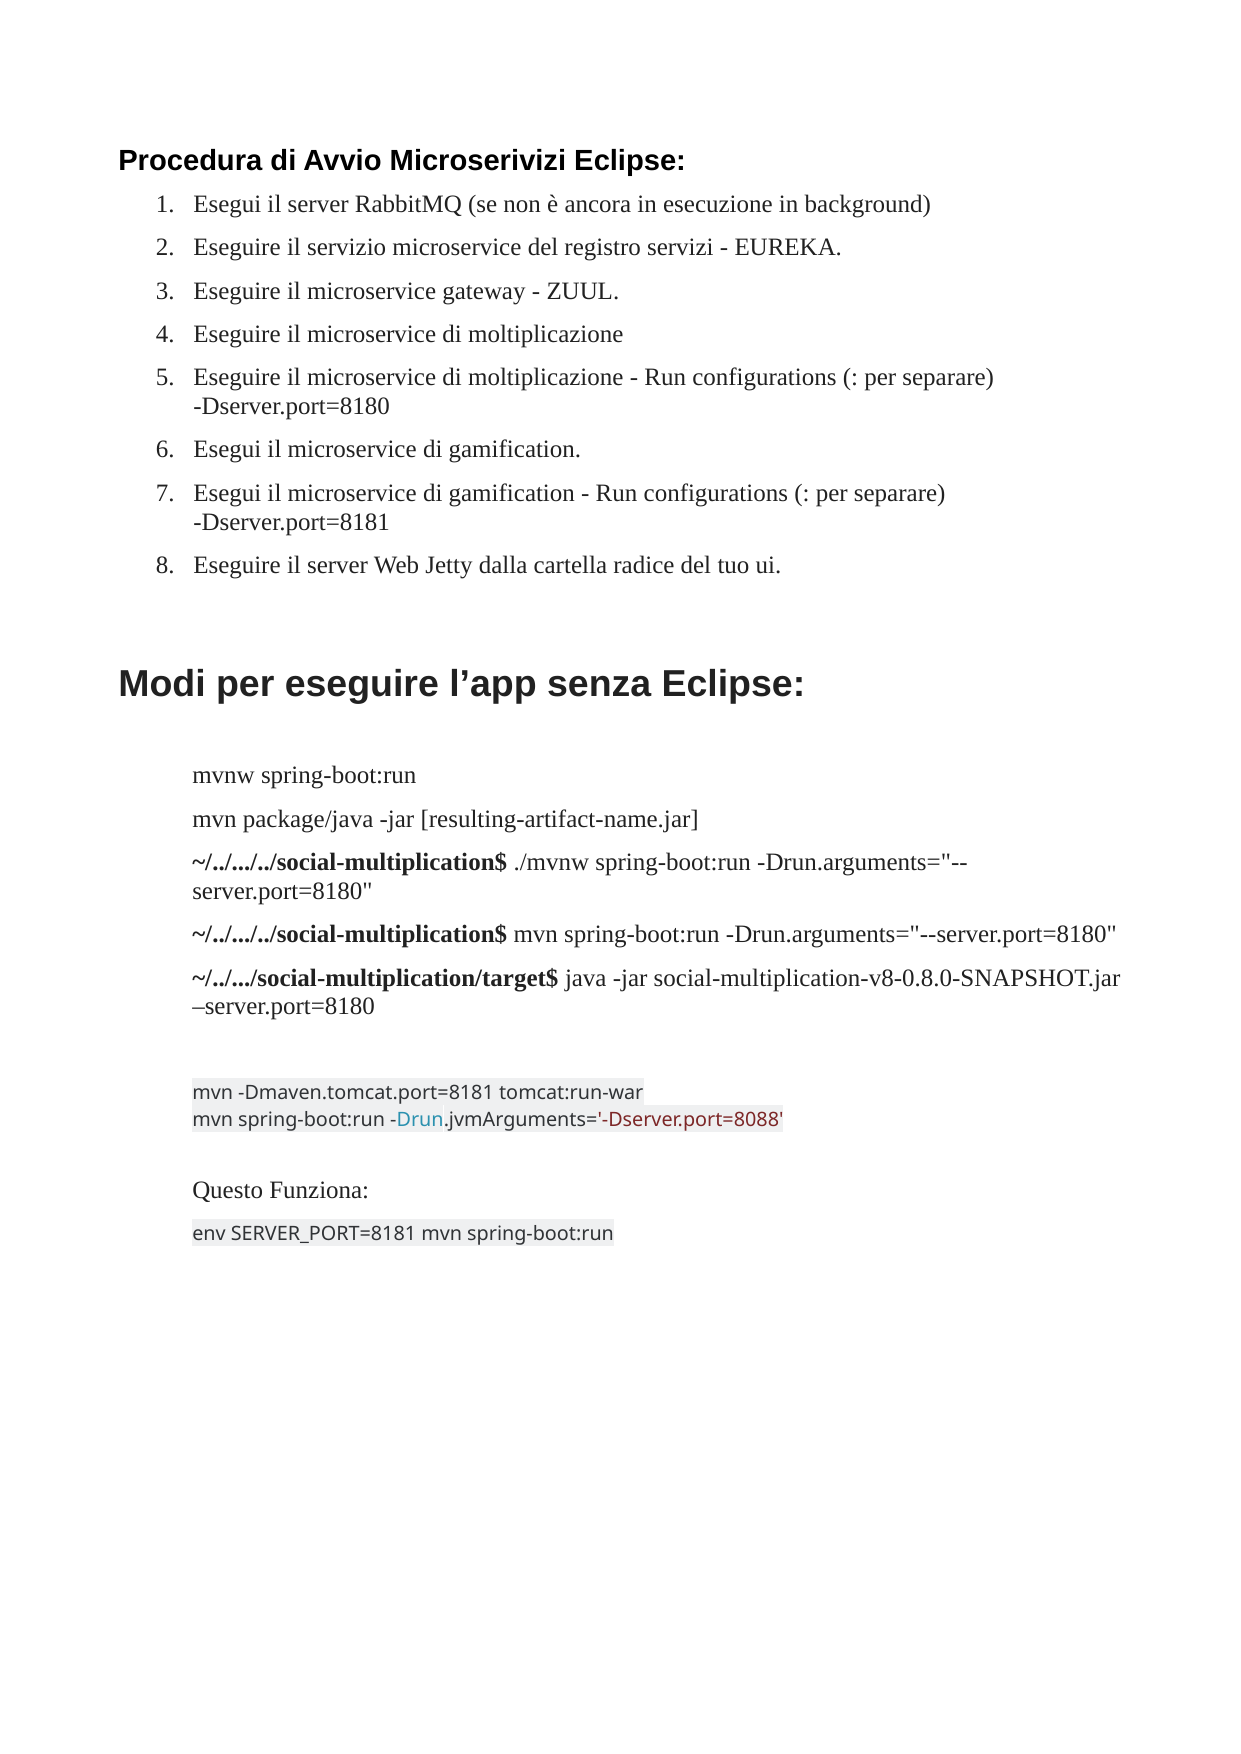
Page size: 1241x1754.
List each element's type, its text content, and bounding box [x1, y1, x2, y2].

text mvn package/java -jar [resulting-artifact-name.jar] [192, 804, 1122, 833]
list Eseguire il server Web Jetty dalla cartella radice del tuo ui. [156, 550, 1122, 579]
subtitle Procedura di Avvio Microserivizi Eclipse: [118, 143, 1122, 177]
list Esegui il microservice di gamification - Run configurations (: per separare) -Dserver.port=8181 [156, 478, 1122, 535]
list Eseguire il microservice gateway - ZUUL. [156, 276, 1122, 304]
subtitle Modi per eseguire l’app senza Eclipse: [118, 662, 1122, 705]
text mvn -Dmaven.tomcat.port=8181 tomcat:run-war [192, 1078, 1122, 1105]
text env SERVER_PORT=8181 mvn spring-boot:run [192, 1219, 1122, 1246]
list Eseguire il microservice di moltiplicazione - Run configurations (: per separare) -Dserver.port=8180 [156, 362, 1122, 420]
list Eseguire il microservice di moltiplicazione [156, 319, 1122, 348]
text mvn spring-boot:run -Drun.jvmArguments='-Dserver.port=8088' [192, 1105, 1122, 1132]
text mvnw spring-boot:run [192, 761, 1122, 789]
list Eseguire il servizio microservice del registro servizi - EUREKA. [156, 232, 1122, 261]
text ~/../.../social-multiplication/target$ java -jar social-multiplication-v8-0.8.0-SNAPSHOT.jar –server.port=8180 [192, 963, 1122, 1020]
list Esegui il server RabbitMQ (se non è ancora in esecuzione in background) [156, 189, 1122, 218]
list Esegui il microservice di gamification. [156, 434, 1122, 463]
text ~/../.../../social-multiplication$ mvn spring-boot:run -Drun.arguments="--server.port=8180" [192, 919, 1122, 948]
text ~/../.../../social-multiplication$ ./mvnw spring-boot:run -Drun.arguments="--server.port=8180" [192, 847, 1122, 905]
text Questo Funziona: [192, 1175, 1122, 1204]
